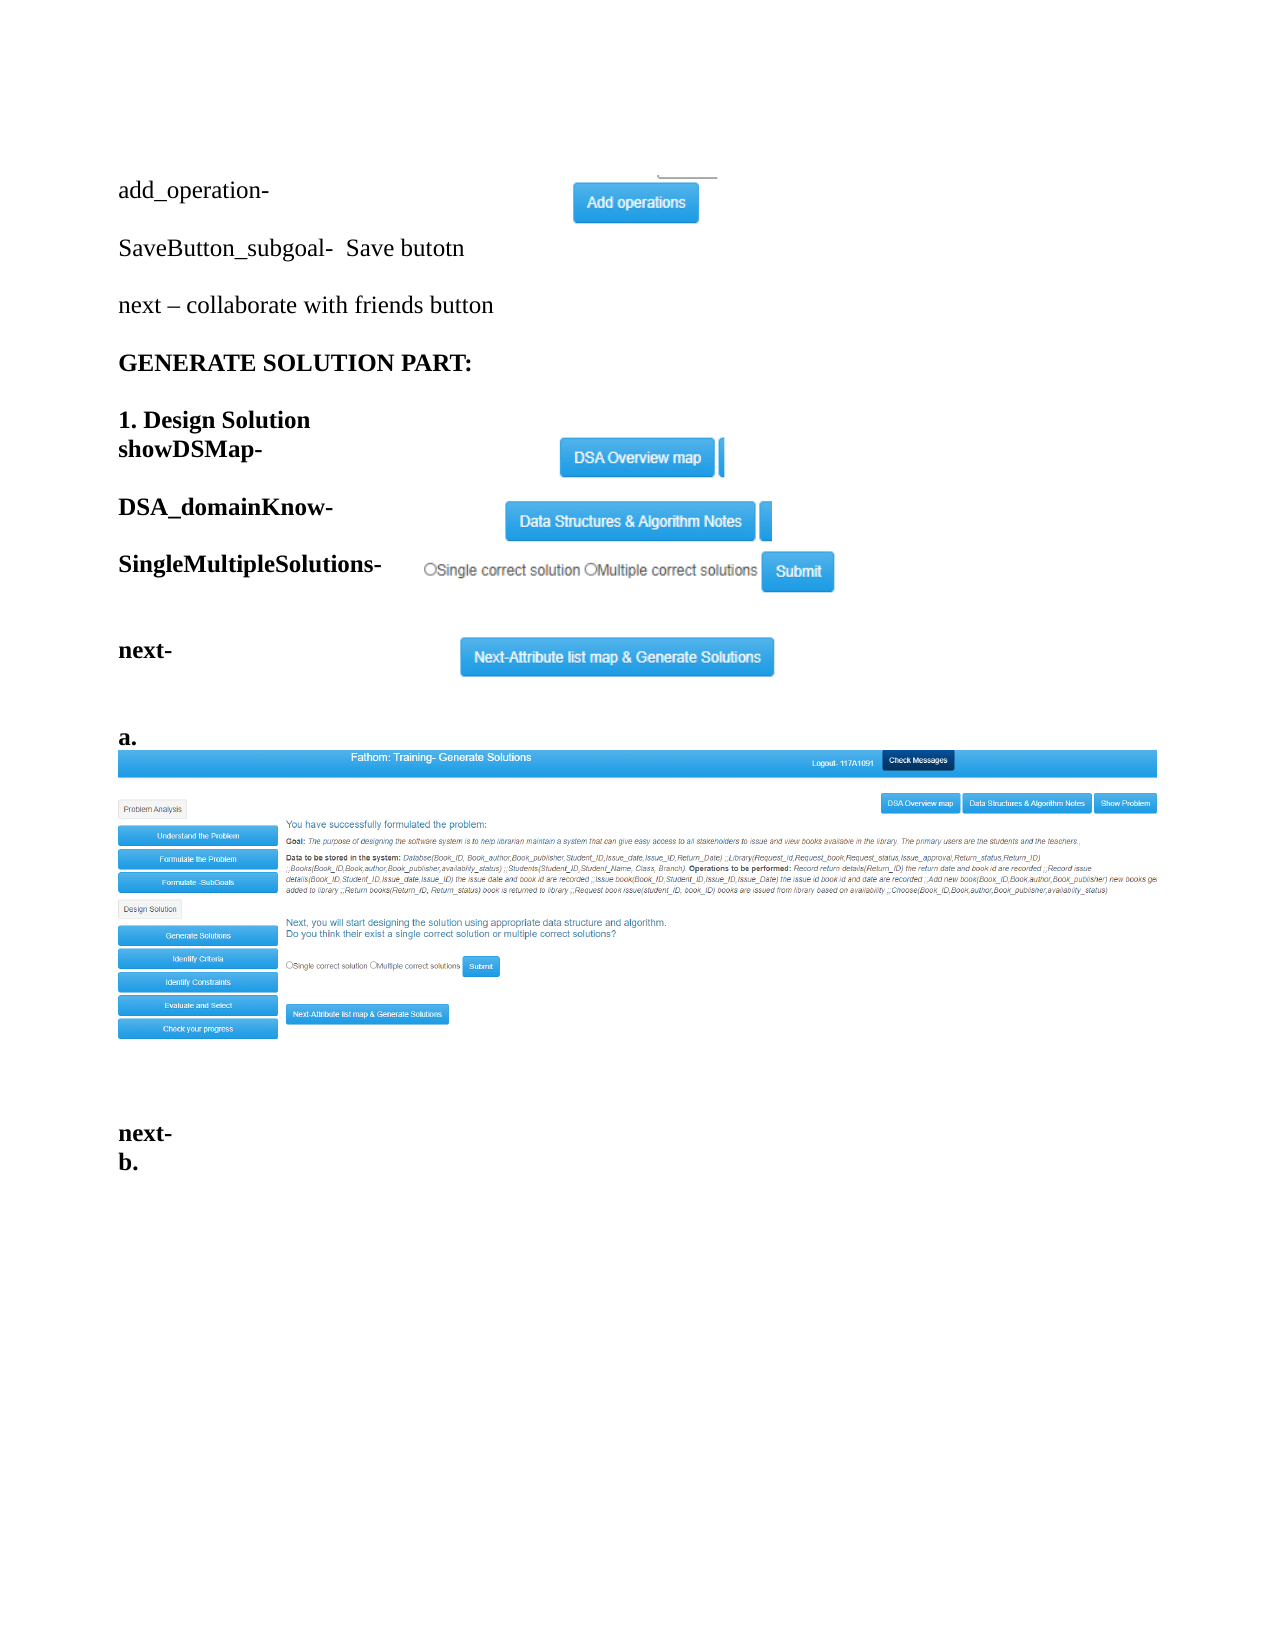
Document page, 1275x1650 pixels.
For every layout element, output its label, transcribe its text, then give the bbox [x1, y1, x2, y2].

picture [453, 635, 822, 707]
text next- [118, 636, 453, 664]
text b. [118, 1147, 1157, 1175]
picture [550, 434, 725, 485]
text next – collaborate with friends button [118, 291, 1157, 319]
text GENERATE SOLUTION PART: [118, 348, 1157, 377]
text [857, 549, 1157, 578]
text [772, 492, 1157, 521]
picture [557, 175, 718, 231]
text 1. Design Solution [118, 406, 1157, 434]
text next- [118, 1118, 1157, 1147]
text showDSMap- [118, 434, 550, 463]
text SingleMultipleSolutions- [118, 549, 418, 578]
text SaveButton_subgoal- Save butotn [118, 233, 1157, 262]
text [725, 434, 1157, 463]
text [822, 636, 1157, 664]
text [718, 176, 1157, 204]
picture [418, 491, 857, 614]
text add_operation- [118, 176, 557, 204]
picture [118, 750, 1157, 1118]
text a. [118, 722, 1157, 750]
text DSA_domainKnow- [118, 492, 503, 521]
